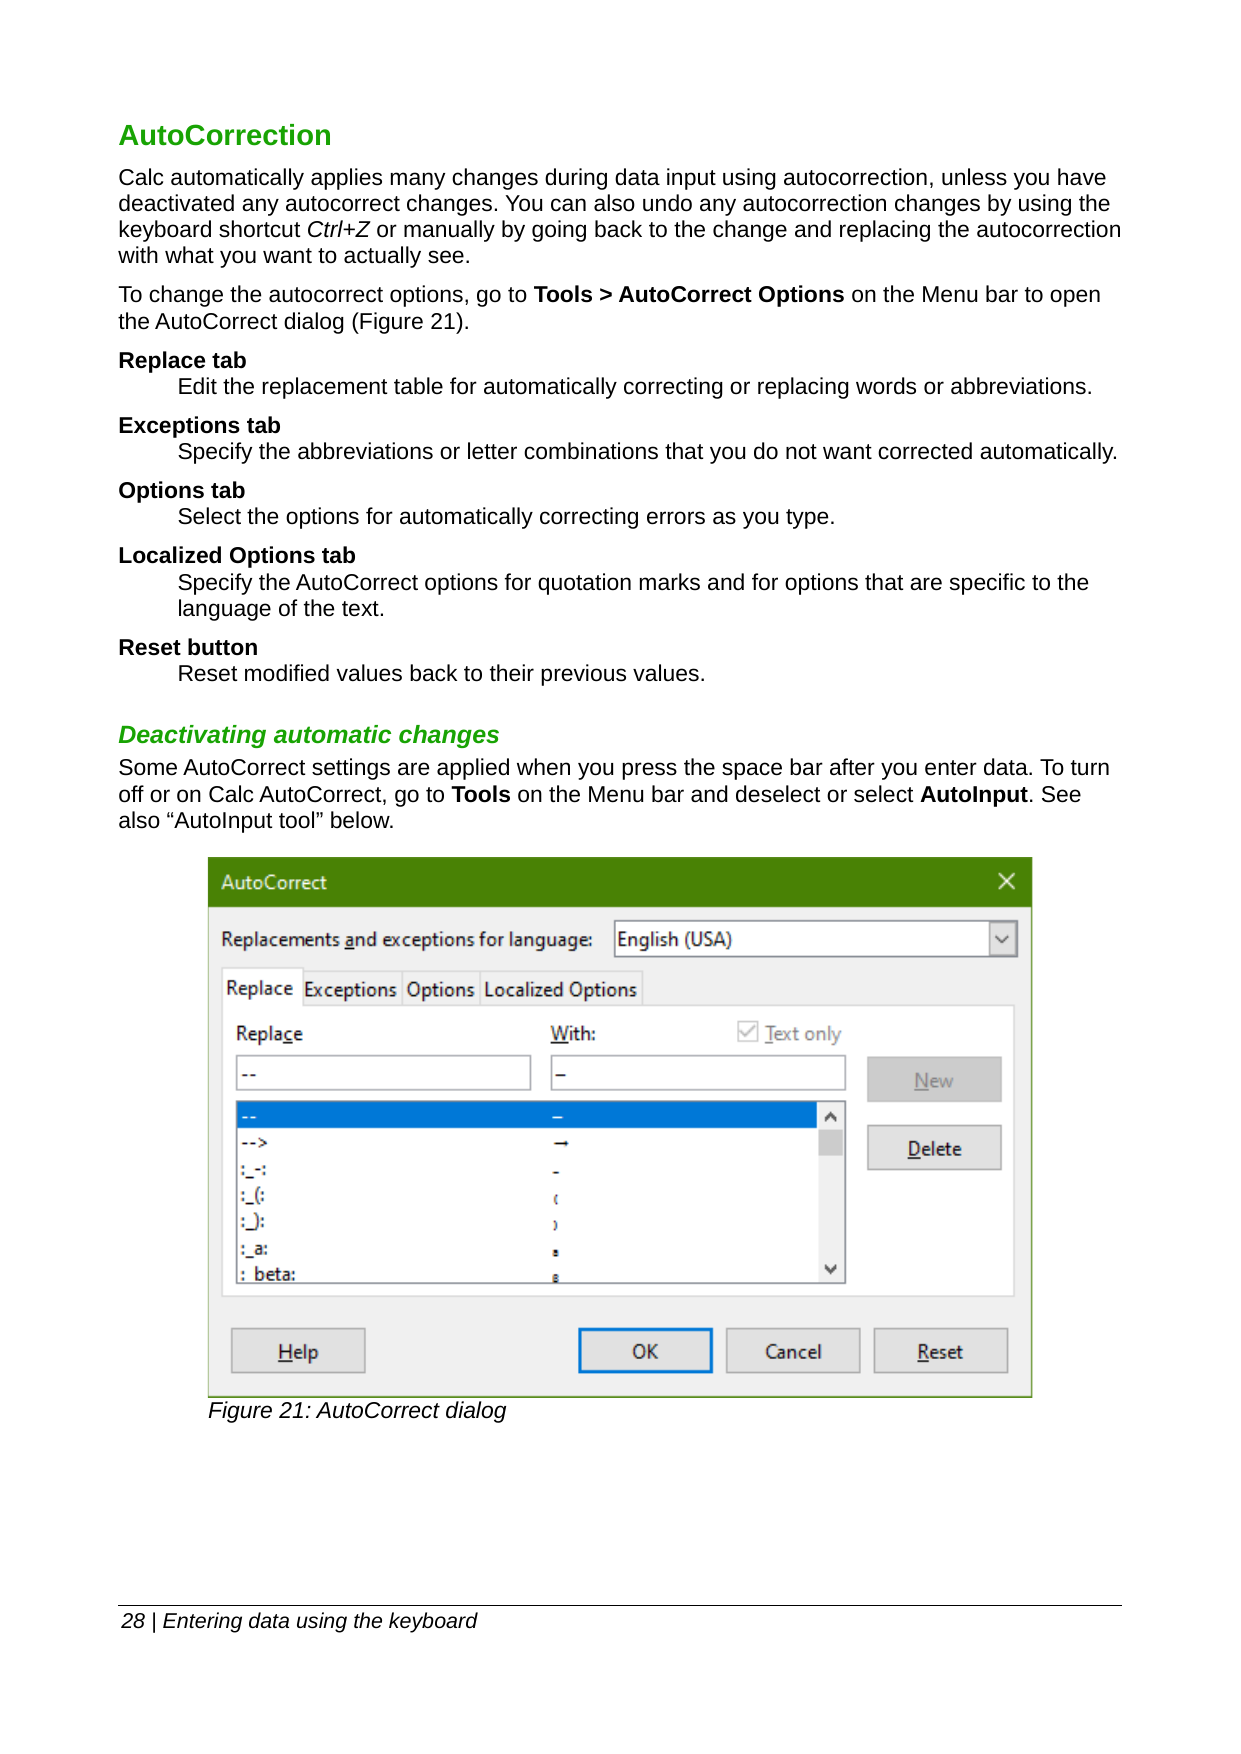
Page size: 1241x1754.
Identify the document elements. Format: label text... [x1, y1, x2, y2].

text Exceptions tab [118, 412, 1122, 438]
text To change the autocorrect options, go to Tools > AutoCorrect Options on the Menu bar to open the AutoCorrect dialog (Figure 21). [118, 281, 1122, 334]
text Reset button [118, 634, 1122, 660]
text Specify the abbreviations or letter combinations that you do not want corrected automatically. [177, 438, 1122, 464]
text Options tab [118, 477, 1122, 503]
text Select the options for automatically correcting errors as you type. [177, 503, 1122, 530]
subtitle Deactivating automatic changes [118, 719, 1122, 748]
text Edit the replacement table for automatically correcting or replacing words or abbreviations. [177, 373, 1122, 399]
text Figure 21: AutoCorrect dialog [208, 1398, 1032, 1423]
text Calc automatically applies many changes during data input using autocorrection, unless you have deactivated any autocorrect changes. You can also undo any autocorrection changes by using the keyboard shortcut Ctrl+Z or manually by going back to the change and replacing the autocorrection with what you want to actually see. [118, 163, 1122, 269]
text Specify the AutoCorrect options for quotation marks and for options that are specific to the language of the text. [177, 568, 1122, 621]
subtitle AutoCorrection [118, 118, 1122, 152]
text Some AutoCorrect settings are applied when you press the space bar after you enter data. To turn off or on Calc AutoCorrect, go to Tools on the Menu bar and deselect or select AutoInput. See also “AutoInput tool” below. [118, 754, 1122, 833]
text Replace tab [118, 347, 1122, 373]
picture [207, 857, 1033, 1398]
text Reset modified values back to their previous values. [177, 660, 1122, 686]
text Localized Options tab [118, 542, 1122, 568]
